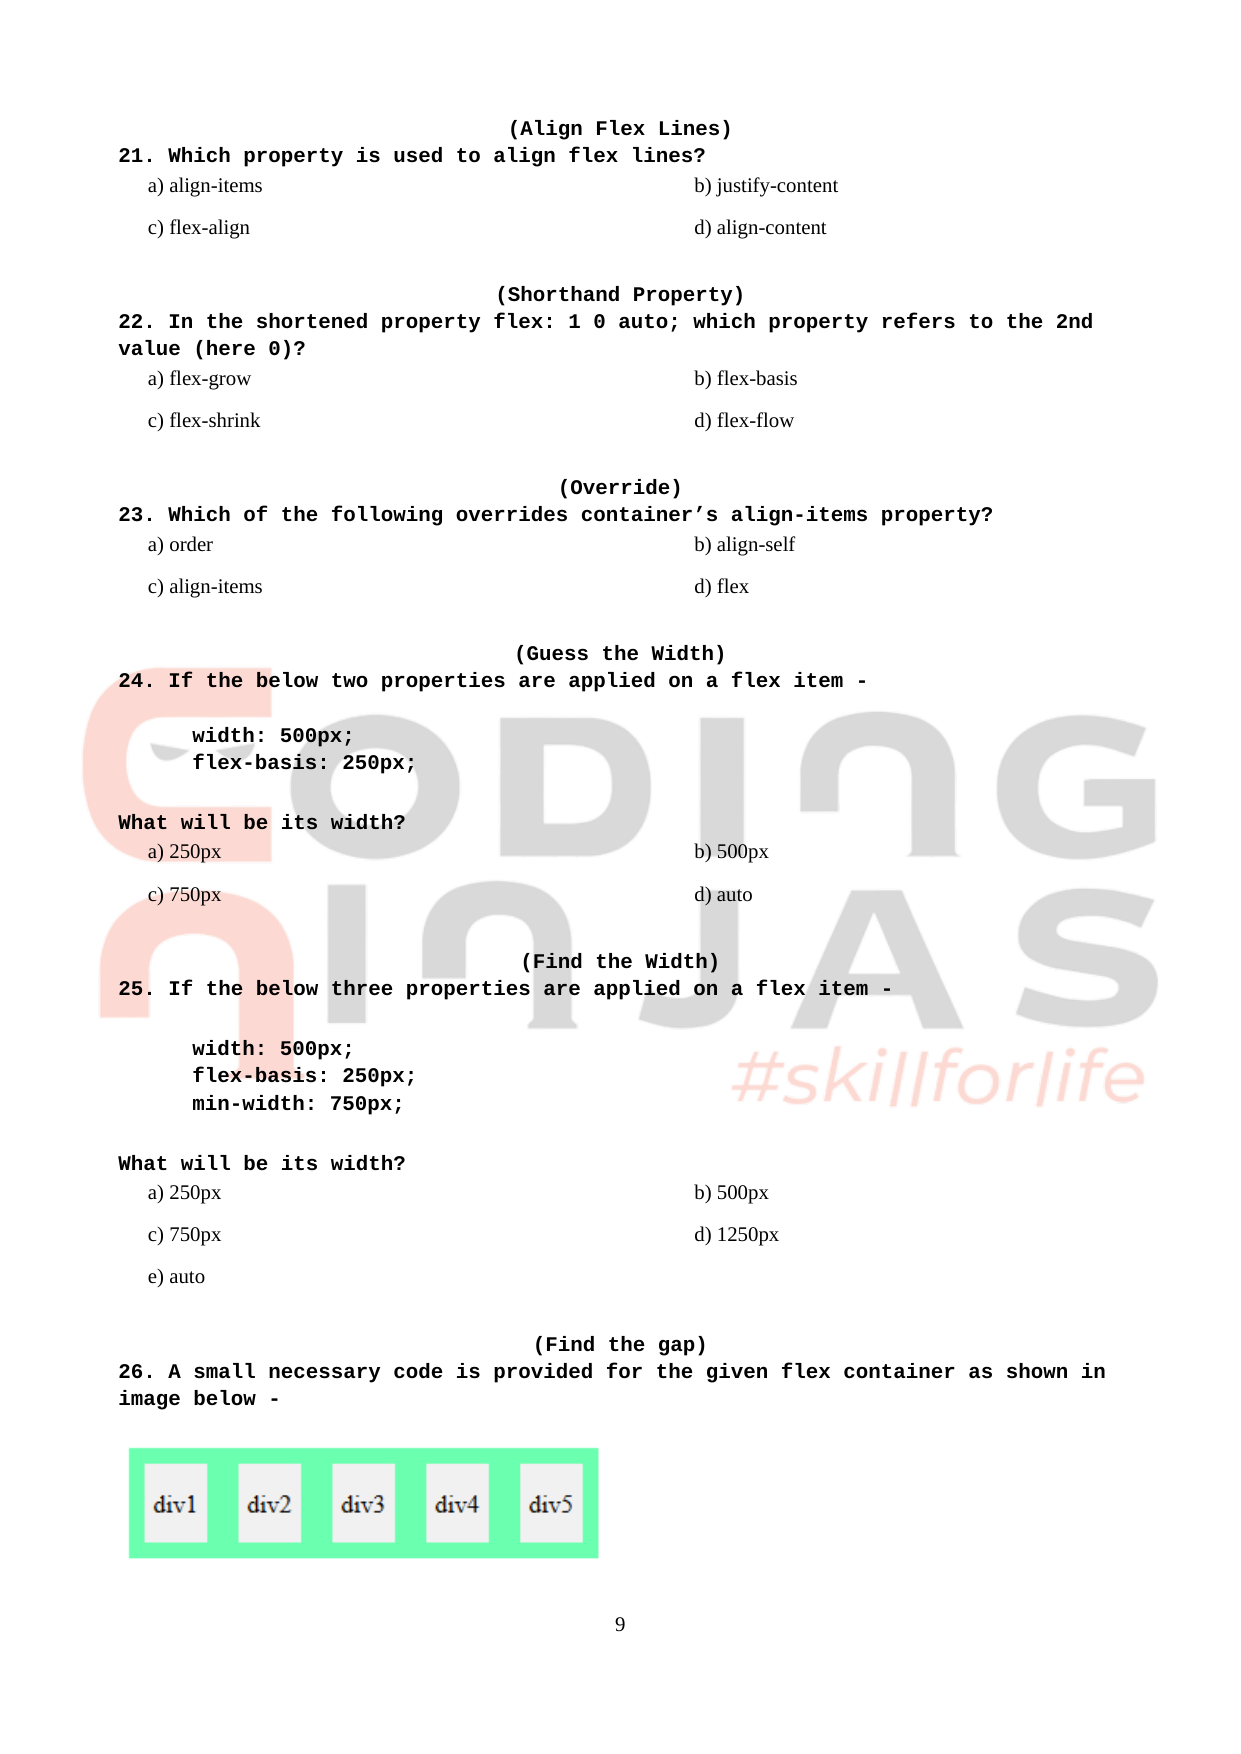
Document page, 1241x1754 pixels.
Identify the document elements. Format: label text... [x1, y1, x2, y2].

text min-width: 750px; [192, 1093, 1122, 1116]
text c) 750px d) 1250px [148, 1222, 1122, 1246]
text flex-basis: 250px; [192, 1065, 1122, 1089]
text width: 500px; [192, 725, 1122, 748]
text What will be its width? [118, 1153, 1122, 1176]
text flex-basis: 250px; [192, 752, 1122, 776]
text 23. Which of the following overrides container’s align-items property? [118, 504, 1122, 528]
text 22. In the shortened property flex: 1 0 auto; which property refers to the 2nd value (here 0)? [118, 311, 1122, 362]
text a) 250px b) 500px [148, 839, 1122, 863]
text c) align-items d) flex [148, 574, 1122, 598]
text a) 250px b) 500px [148, 1180, 1122, 1204]
text a) flex-grow b) flex-basis [148, 366, 1122, 390]
text 21. Which property is used to align flex lines? [118, 145, 1122, 169]
text c) 750px d) auto [148, 881, 1122, 906]
text c) flex-align d) align-content [148, 215, 1122, 239]
text (Find the Width) [118, 951, 1122, 974]
text c) flex-shrink d) flex-flow [148, 408, 1122, 432]
text width: 500px; [192, 1038, 1122, 1062]
text 26. A small necessary code is provided for the given flex container as shown in image below - [118, 1361, 1122, 1412]
text 25. If the below three properties are applied on a flex item - [118, 978, 1122, 1002]
picture [123, 1442, 605, 1568]
text (Find the gap) [118, 1334, 1122, 1357]
text e) auto [148, 1264, 1122, 1288]
text 24. If the below two properties are applied on a flex item - [118, 670, 1122, 694]
text a) order b) align-self [148, 532, 1122, 556]
text (Shorthand Property) [118, 284, 1122, 308]
text a) align-items b) justify-content [148, 172, 1122, 197]
text What will be its width? [118, 812, 1122, 836]
text (Override) [118, 477, 1122, 501]
text (Guess the Width) [118, 643, 1122, 667]
text (Align Flex Lines) [118, 118, 1122, 142]
